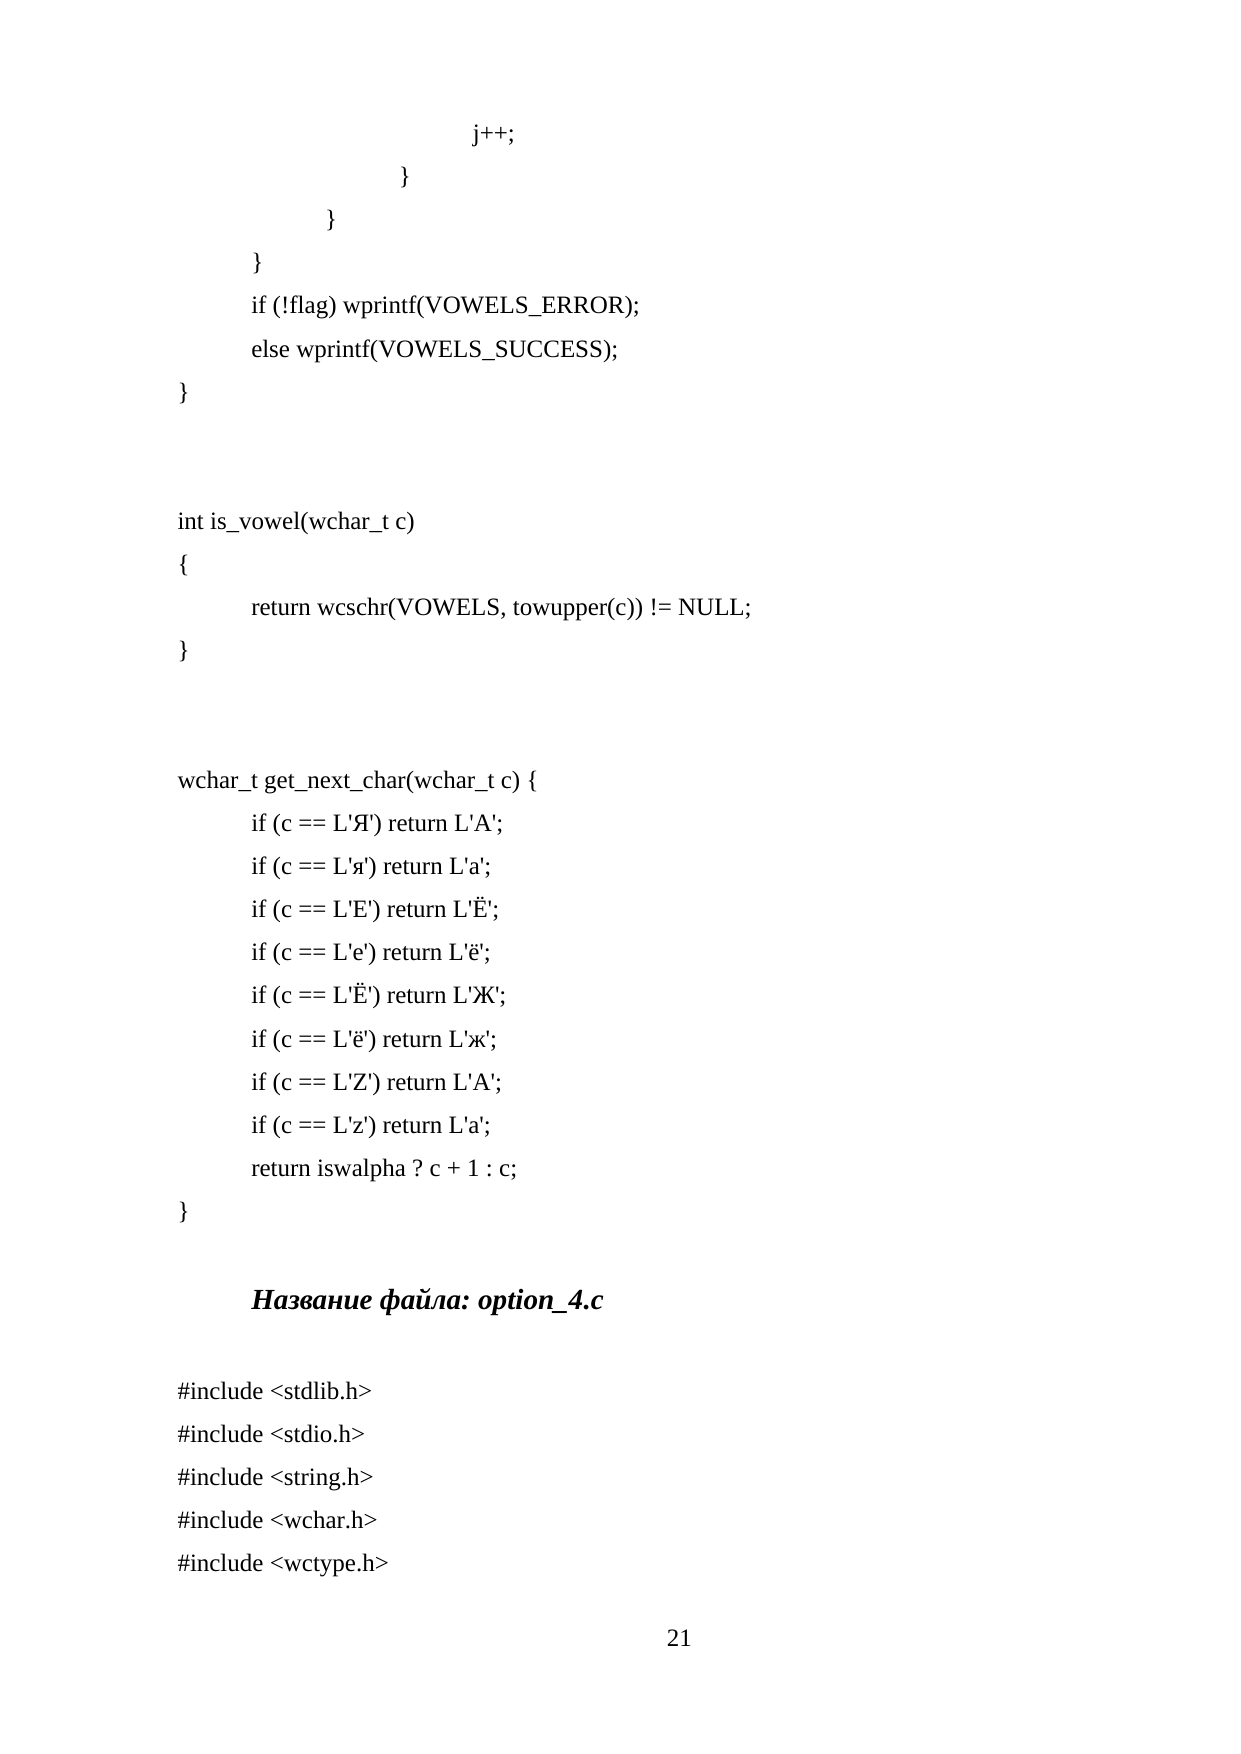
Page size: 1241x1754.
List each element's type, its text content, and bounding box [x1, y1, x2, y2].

text { [177, 549, 1181, 578]
text #include <wctype.h> [177, 1548, 1181, 1577]
text wchar_t get_next_char(wchar_t c) { [177, 765, 1181, 794]
text if (c == L'Я') return L'А'; [177, 808, 1181, 837]
text if (c == L'Ё') return L'Ж'; [177, 981, 1181, 1009]
text if (c == L'Е') return L'Ё'; [177, 894, 1181, 923]
text #include <stdio.h> [177, 1419, 1181, 1448]
text if (c == L'Z') return L'A'; [177, 1067, 1181, 1096]
text } [177, 636, 1181, 664]
text return wcschr(VOWELS, towupper(c)) != NULL; [177, 592, 1181, 621]
text if (c == L'ё') return L'ж'; [177, 1024, 1181, 1052]
text } [177, 204, 1181, 233]
text j++; [177, 118, 1181, 147]
text #include <stdlib.h> [177, 1376, 1181, 1405]
text } [177, 247, 1181, 276]
text } [177, 1196, 1181, 1225]
text int is_vowel(wchar_t c) [177, 506, 1181, 535]
text #include <string.h> [177, 1462, 1181, 1491]
text } [177, 377, 1181, 406]
text return iswalpha ? c + 1 : c; [177, 1153, 1181, 1182]
text if (!flag) wprintf(VOWELS_ERROR); [177, 291, 1181, 319]
text if (c == L'я') return L'а'; [177, 851, 1181, 880]
text Название файла: option_4.c [177, 1282, 1181, 1316]
text else wprintf(VOWELS_SUCCESS); [177, 334, 1181, 362]
text } [177, 161, 1181, 190]
text if (c == L'z') return L'a'; [177, 1110, 1181, 1139]
text #include <wchar.h> [177, 1505, 1181, 1534]
text if (c == L'е') return L'ё'; [177, 937, 1181, 966]
